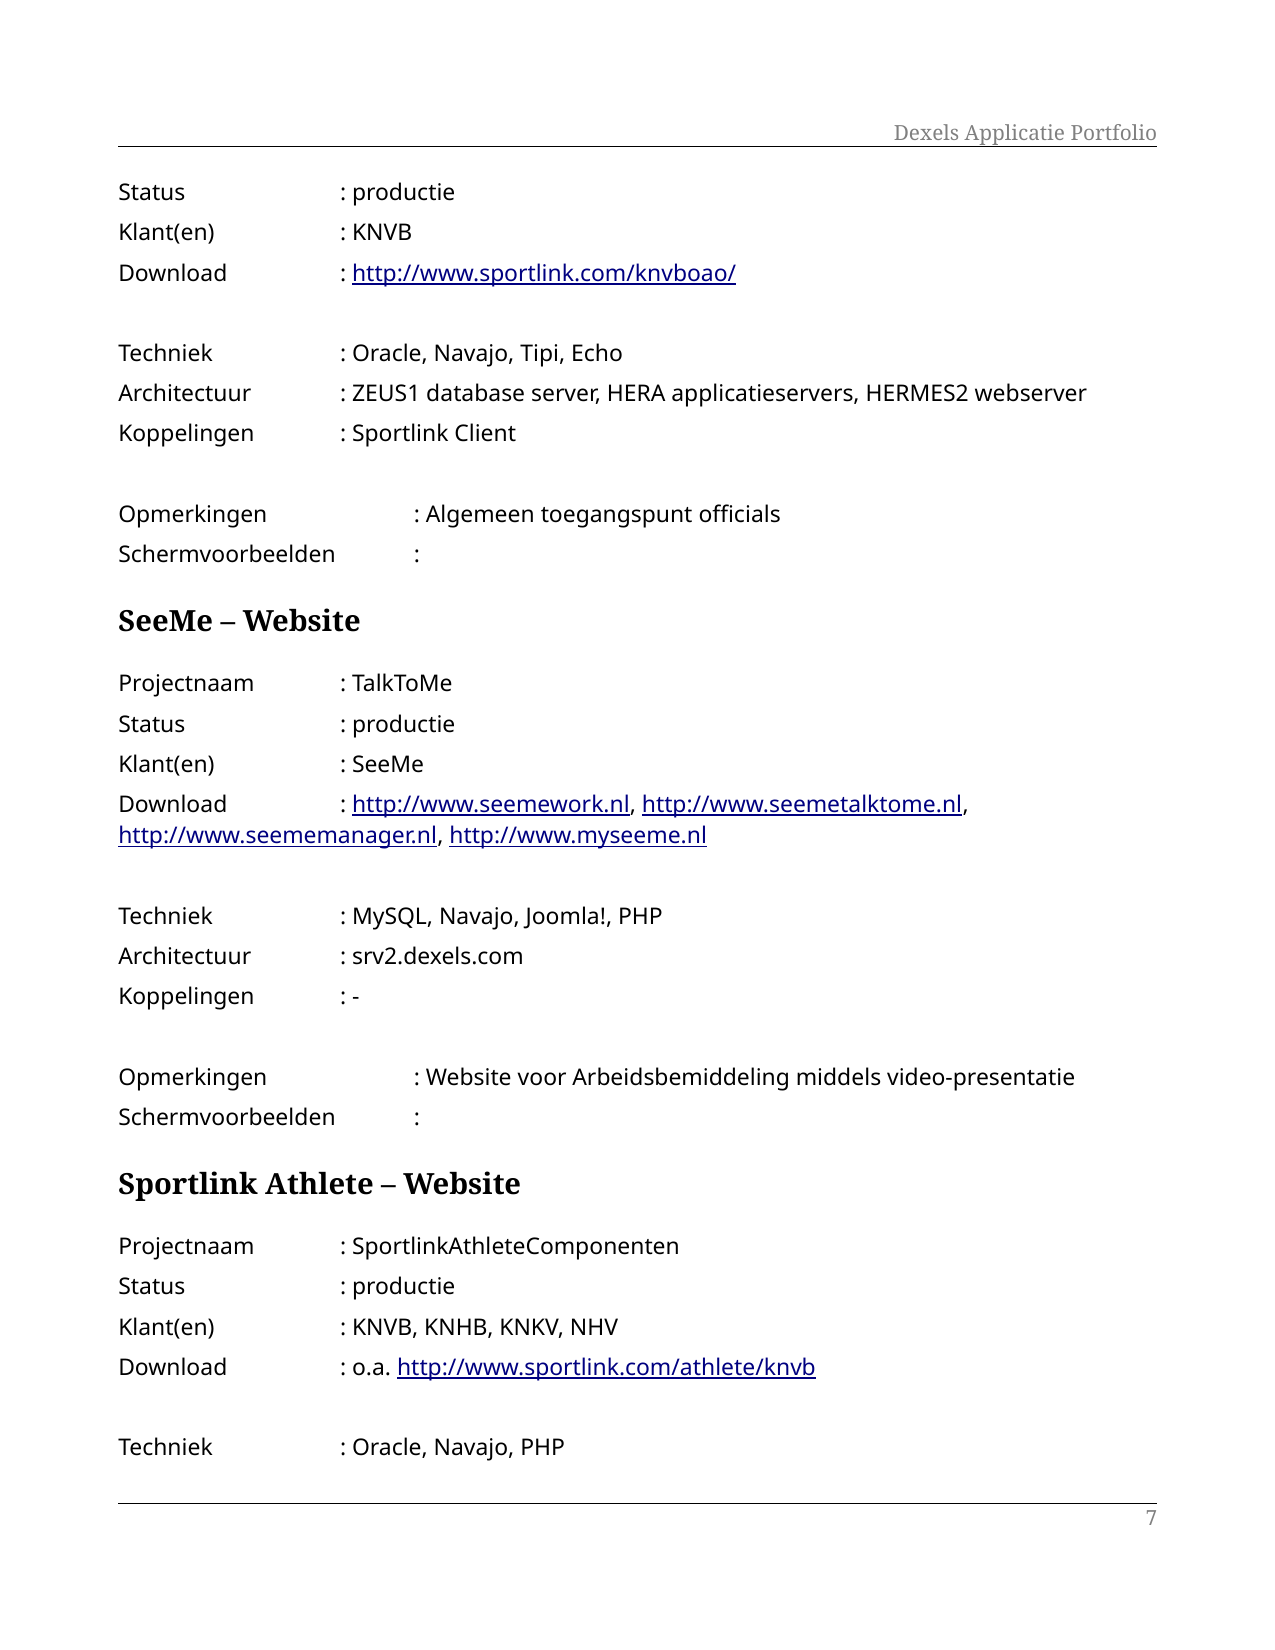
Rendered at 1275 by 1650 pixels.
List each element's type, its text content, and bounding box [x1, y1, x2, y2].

text Architectuur : ZEUS1 database server, HERA applicatieservers, HERMES2 webserver [118, 377, 1157, 408]
text Status : productie [118, 176, 1157, 207]
text Projectnaam : SportlinkAthleteComponenten [118, 1230, 1157, 1261]
text Download : http://www.sportlink.com/knvboao/ [118, 257, 1157, 288]
text Schermvoorbeelden : [118, 538, 1157, 569]
text Download : o.a. http://www.sportlink.com/athlete/knvb [118, 1351, 1157, 1382]
text Koppelingen : - [118, 980, 1157, 1011]
text Techniek : Oracle, Navajo, Tipi, Echo [118, 337, 1157, 368]
subtitle SeeMe – Website [118, 601, 1157, 640]
text Schermvoorbeelden : [118, 1101, 1157, 1132]
text Opmerkingen : Website voor Arbeidsbemiddeling middels video-presentatie [118, 1061, 1157, 1092]
text Klant(en) : KNVB, KNHB, KNKV, NHV [118, 1311, 1157, 1342]
text Projectnaam : TalkToMe [118, 667, 1157, 699]
subtitle Sportlink Athlete – Website [118, 1163, 1157, 1203]
text Architectuur : srv2.dexels.com [118, 940, 1157, 971]
text Techniek : MySQL, Navajo, Joomla!, PHP [118, 900, 1157, 931]
text Koppelingen : Sportlink Client [118, 417, 1157, 449]
text Status : productie [118, 1270, 1157, 1302]
text Opmerkingen : Algemeen toegangspunt officials [118, 498, 1157, 529]
text Download : http://www.seemework.nl, http://www.seemetalktome.nl, http://www.seememanager.nl, http://www.myseeme.nl [118, 788, 1157, 851]
text Techniek : Oracle, Navajo, PHP [118, 1431, 1157, 1462]
text Klant(en) : KNVB [118, 216, 1157, 248]
text Klant(en) : SeeMe [118, 748, 1157, 779]
text Status : productie [118, 708, 1157, 739]
